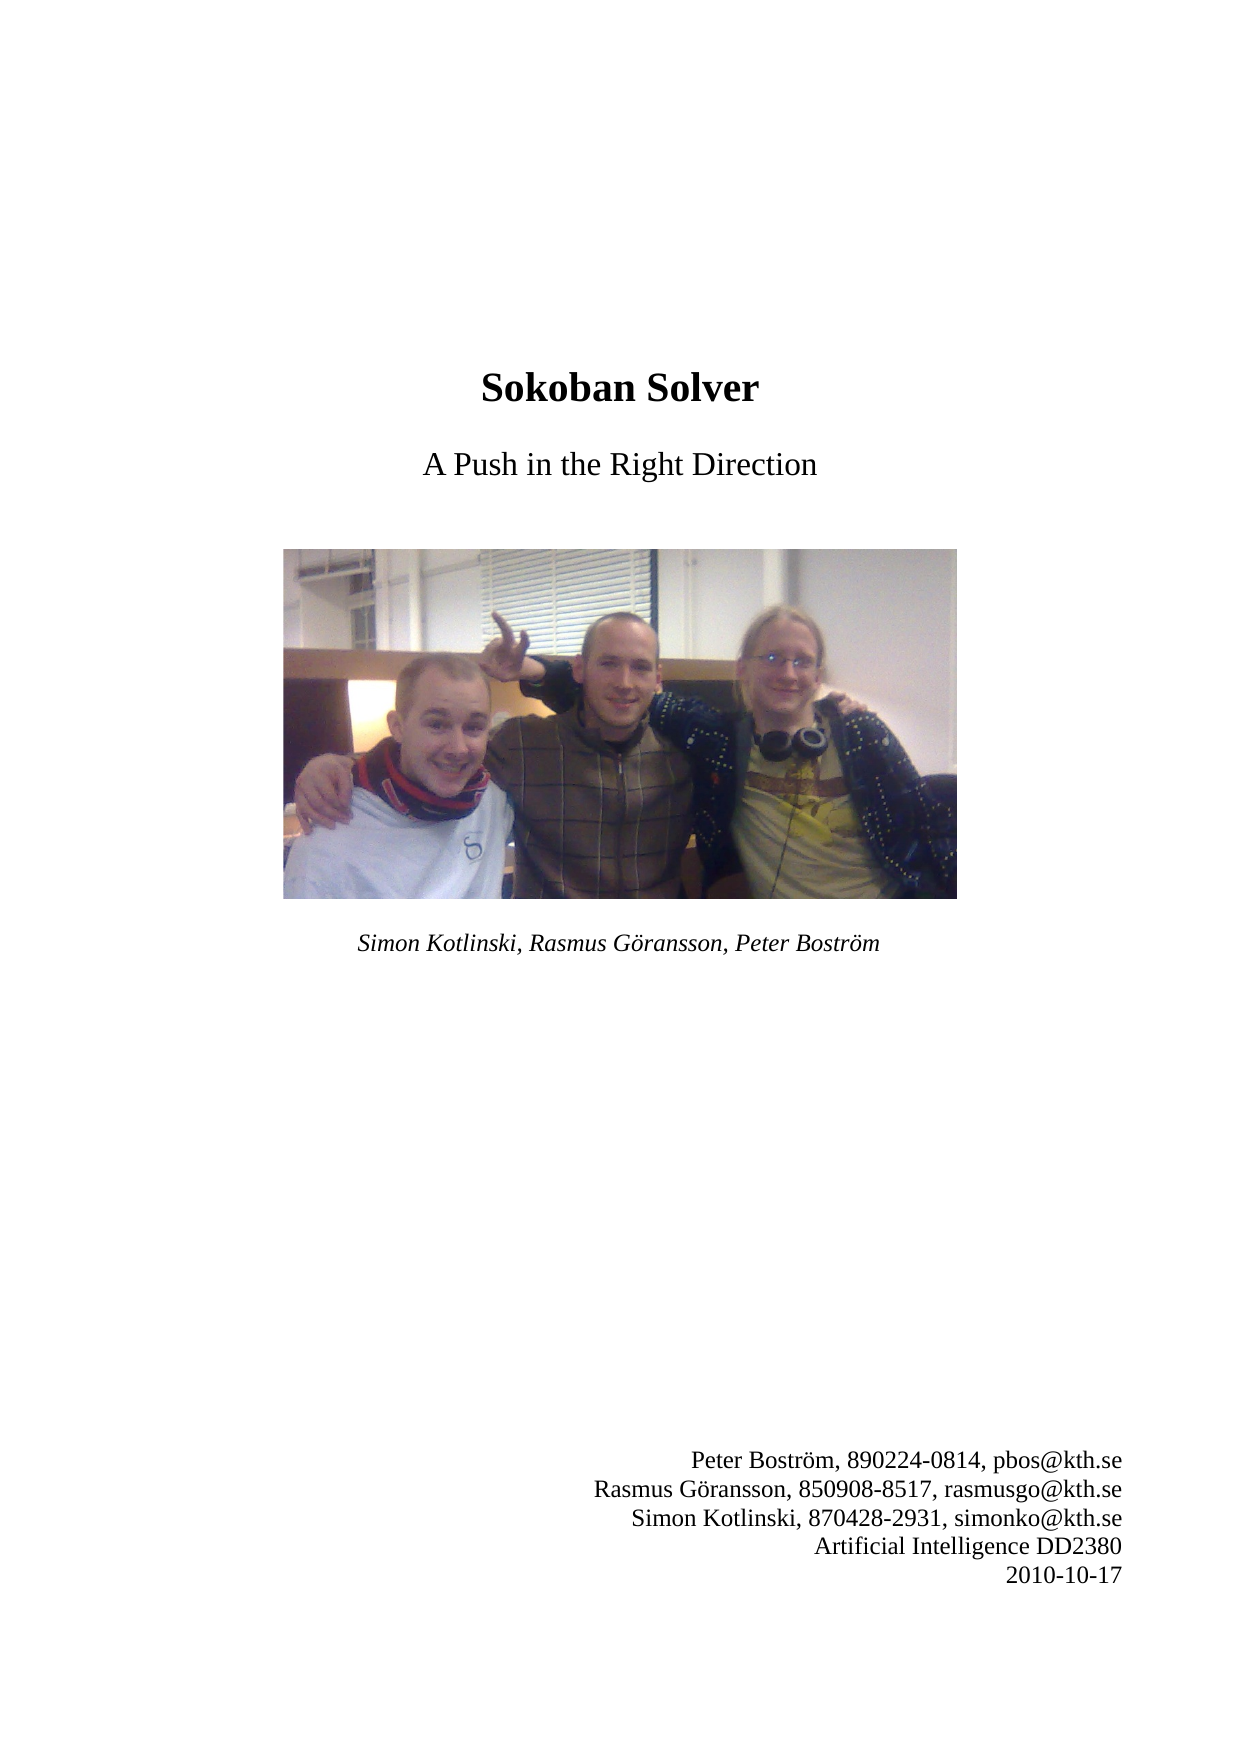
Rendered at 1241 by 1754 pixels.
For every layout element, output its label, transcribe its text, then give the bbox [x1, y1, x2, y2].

text Simon Kotlinski, 870428-2931, simonko@kth.se [118, 1503, 1122, 1531]
text 2010-10-17 [118, 1560, 1122, 1589]
text Artificial Intelligence DD2380 [118, 1531, 1122, 1560]
text Simon Kotlinski, Rasmus Göransson, Peter Boström [118, 928, 1122, 956]
text A Push in the Right Direction [118, 444, 1122, 482]
text Sokoban Solver [118, 362, 1122, 410]
text Peter Boström, 890224-0814, pbos@kth.se [118, 1445, 1122, 1474]
text Rasmus Göransson, 850908-8517, rasmusgo@kth.se [118, 1474, 1122, 1503]
picture [283, 549, 957, 899]
